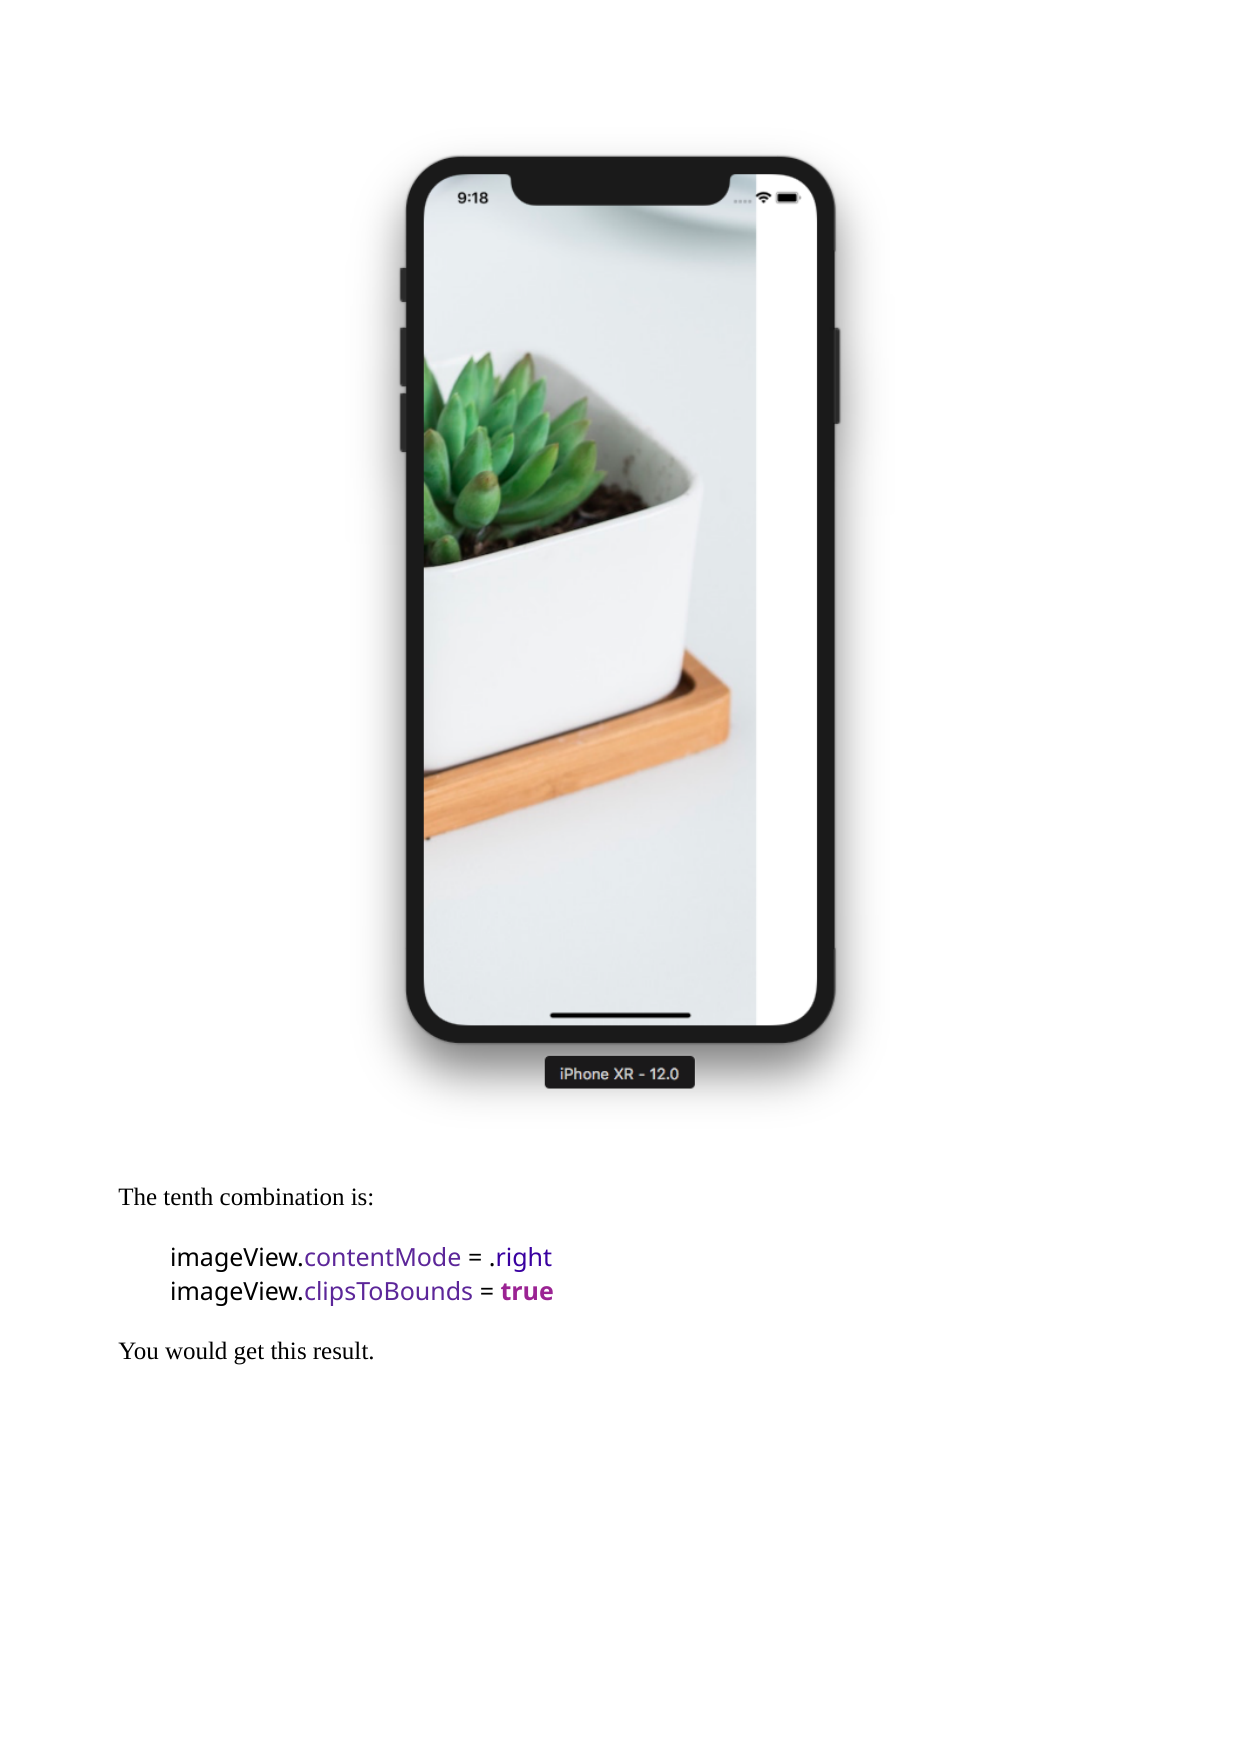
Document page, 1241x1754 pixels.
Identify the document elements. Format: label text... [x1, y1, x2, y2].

text You would get this result. [118, 1336, 1122, 1365]
text imageView.clipsToBounds = true [118, 1273, 1122, 1307]
picture [330, 118, 911, 1138]
text The tenth combination is: [118, 1182, 1122, 1211]
text imageView.contentMode = .right [118, 1239, 1122, 1273]
